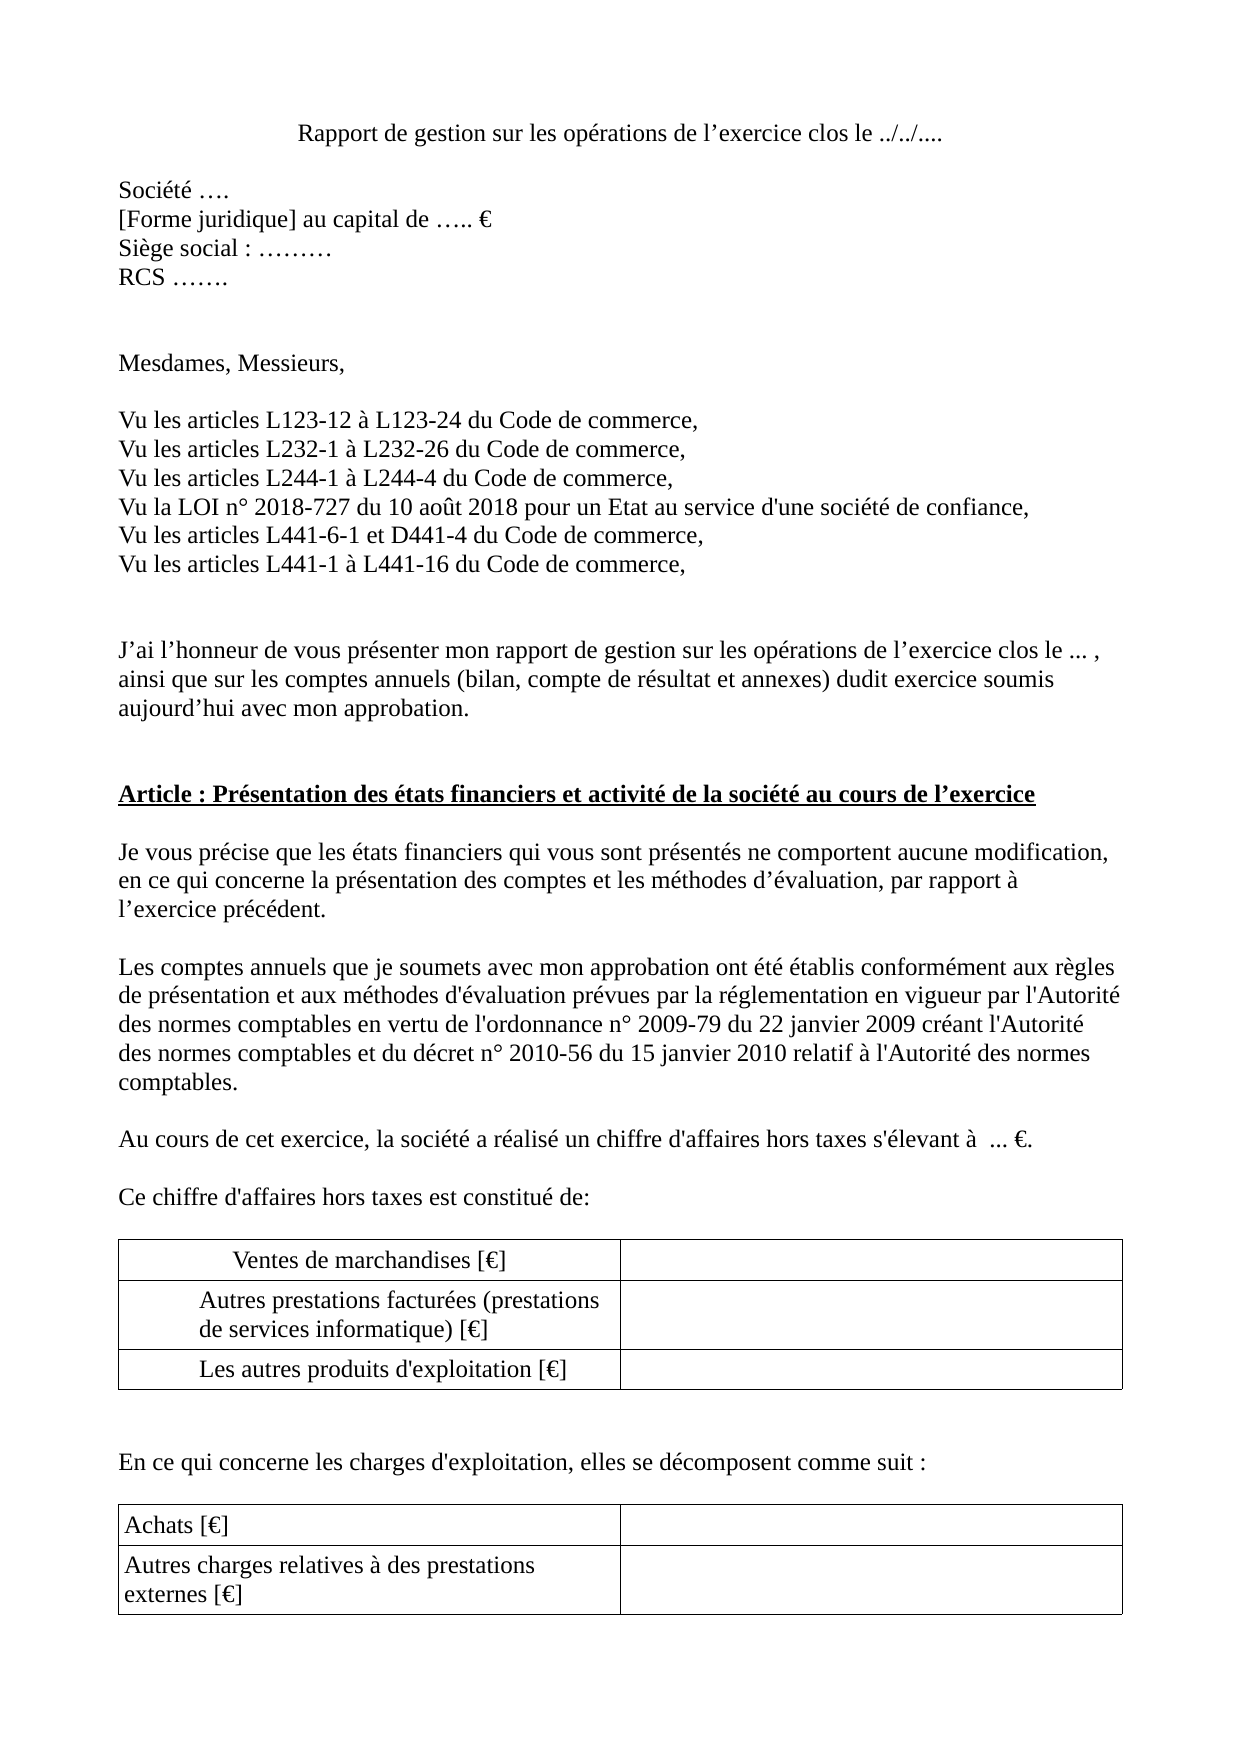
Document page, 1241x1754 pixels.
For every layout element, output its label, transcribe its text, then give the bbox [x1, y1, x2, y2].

table_header [621, 1240, 1122, 1280]
text [Forme juridique] au capital de ….. € [118, 204, 1122, 233]
text Vu la LOI n° 2018-727 du 10 août 2018 pour un Etat au service d'une société de confiance, [118, 492, 1122, 521]
text Vu les articles L232-1 à L232-26 du Code de commerce, [118, 434, 1122, 463]
text Vu les articles L244-1 à L244-4 du Code de commerce, [118, 463, 1122, 492]
table_cell [621, 1546, 1122, 1613]
table_cell Autres prestations facturées (prestations de services informatique) [€] [119, 1281, 620, 1349]
text Vu les articles L123-12 à L123-24 du Code de commerce, [118, 406, 1122, 434]
text Article : Présentation des états financiers et activité de la société au cours de l’exercice [118, 779, 1122, 808]
text Vu les articles L441-6-1 et D441-4 du Code de commerce, [118, 521, 1122, 549]
text En ce qui concerne les charges d'exploitation, elles se décomposent comme suit : [118, 1447, 1122, 1475]
table_cell [621, 1350, 1122, 1389]
table_header Ventes de marchandises [€] [119, 1240, 620, 1280]
table_cell [621, 1281, 1122, 1349]
text Rapport de gestion sur les opérations de l’exercice clos le ../../.... [118, 118, 1122, 147]
table_header [621, 1505, 1122, 1544]
text Ce chiffre d'affaires hors taxes est constitué de: [118, 1182, 1122, 1211]
text Au cours de cet exercice, la société a réalisé un chiffre d'affaires hors taxes s'élevant à ... €. [118, 1124, 1122, 1153]
text Siège social : ……… [118, 233, 1122, 262]
table_cell Autres charges relatives à des prestations externes [€] [119, 1546, 620, 1613]
text Mesdames, Messieurs, [118, 348, 1122, 377]
text Les comptes annuels que je soumets avec mon approbation ont été établis conformément aux règles de présentation et aux méthodes d'évaluation prévues par la réglementation en vigueur par l'Autorité des normes comptables en vertu de l'ordonnance n° 2009-79 du 22 janvier 2009 créant l'Autorité des normes comptables et du décret n° 2010-56 du 15 janvier 2010 relatif à l'Autorité des normes comptables. [118, 952, 1122, 1096]
text Société …. [118, 176, 1122, 204]
text J’ai l’honneur de vous présenter mon rapport de gestion sur les opérations de l’exercice clos le ... , ainsi que sur les comptes annuels (bilan, compte de résultat et annexes) dudit exercice soumis aujourd’hui avec mon approbation. [118, 636, 1122, 722]
text RCS ……. [118, 262, 1122, 291]
text Je vous précise que les états financiers qui vous sont présentés ne comportent aucune modification, en ce qui concerne la présentation des comptes et les méthodes d’évaluation, par rapport à l’exercice précédent. [118, 837, 1122, 923]
text Vu les articles L441-1 à L441-16 du Code de commerce, [118, 549, 1122, 578]
table_cell Les autres produits d'exploitation [€] [119, 1350, 620, 1389]
table_header Achats [€] [119, 1505, 620, 1544]
